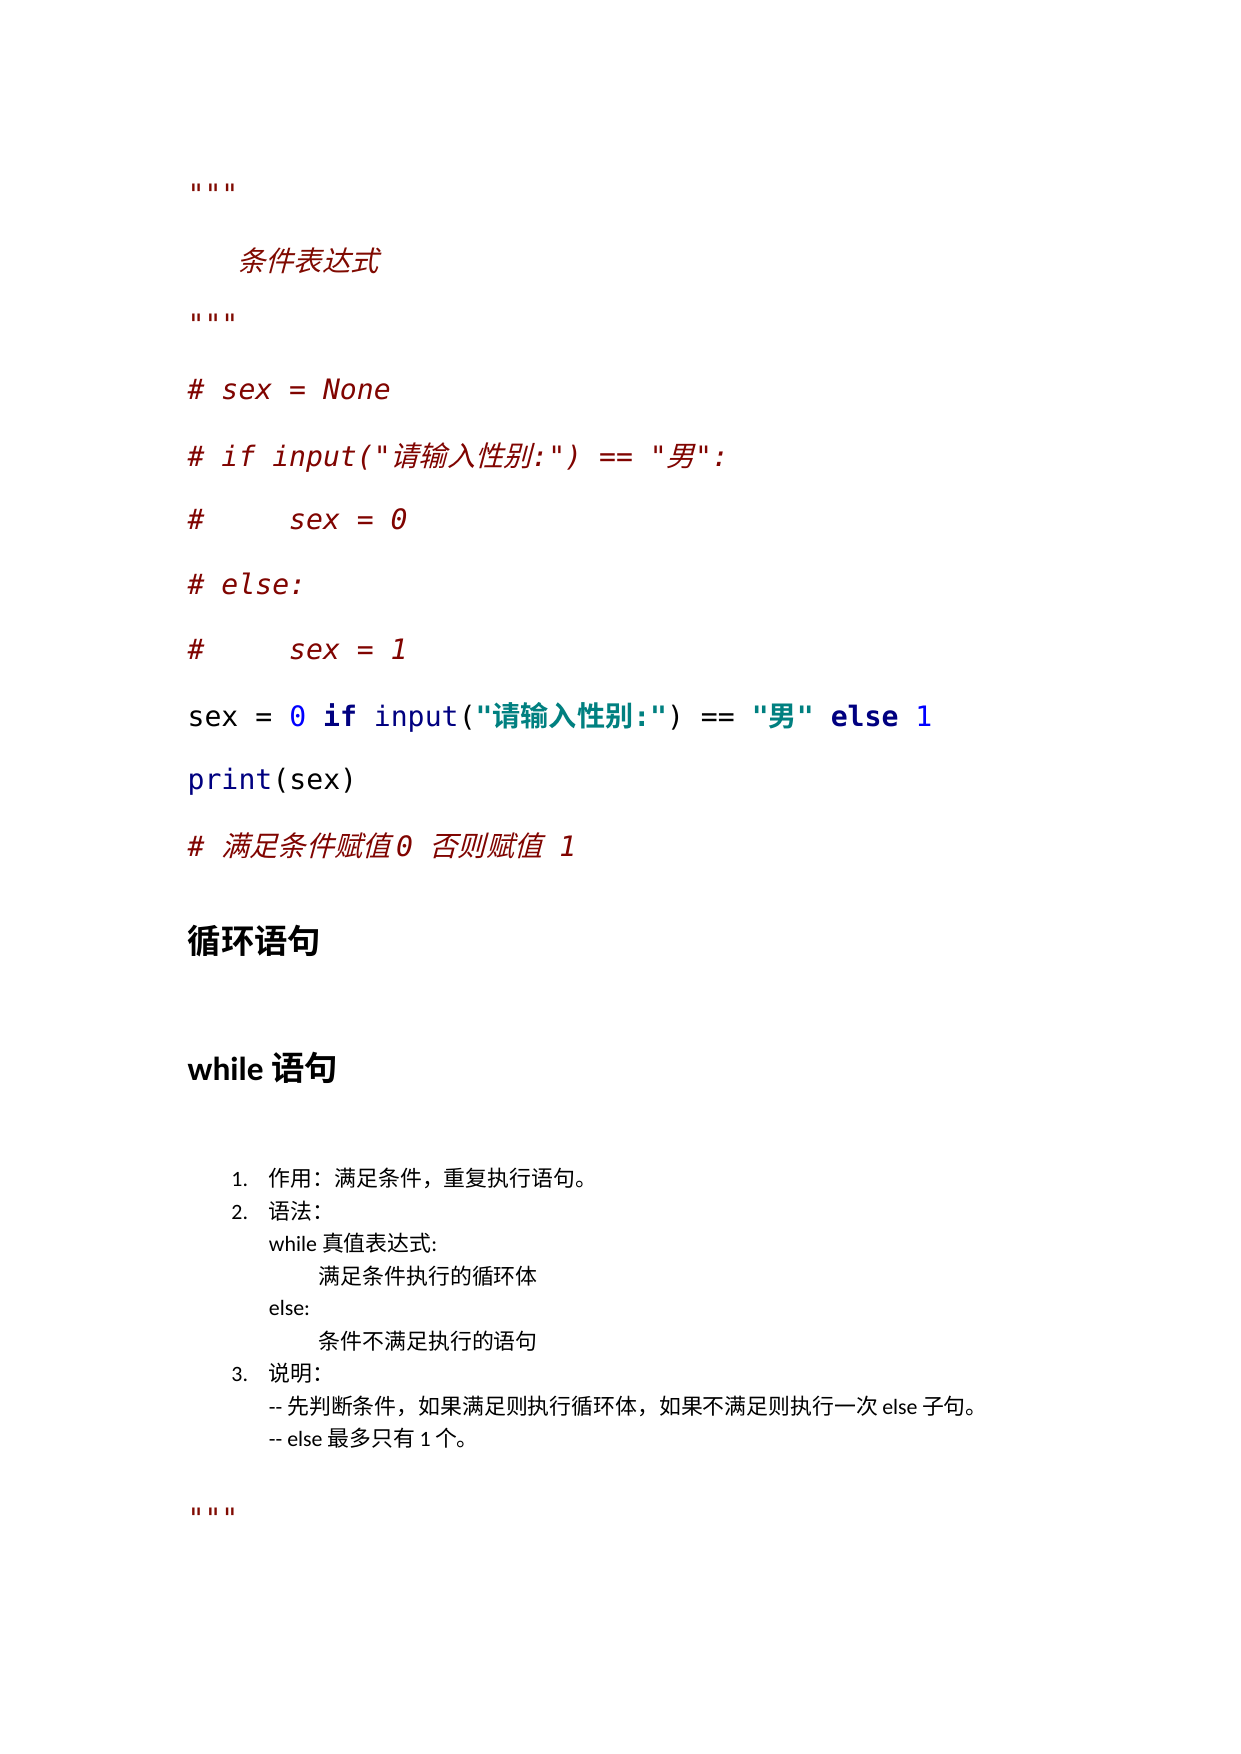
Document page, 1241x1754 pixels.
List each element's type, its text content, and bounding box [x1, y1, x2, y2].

text # sex = 1 [187, 617, 1053, 682]
text # if input("请输入性别:") == "男": [187, 422, 1053, 487]
list 满足条件执行的循环体 [269, 1258, 1053, 1291]
subtitle 循环语句 [187, 906, 1053, 971]
text """ [187, 292, 1053, 357]
list 语法： [231, 1193, 1053, 1226]
text # else: [187, 552, 1053, 617]
list while 真值表达式: [269, 1226, 1053, 1258]
text """ [187, 162, 1053, 227]
list else: [269, 1291, 1053, 1323]
text """ [187, 1486, 1053, 1551]
text 条件表达式 [187, 227, 1053, 292]
text sex = 0 if input("请输入性别:") == "男" else 1 [187, 682, 1053, 747]
subtitle while 语句 [187, 1034, 1053, 1099]
list 说明： [231, 1356, 1053, 1388]
list 条件不满足执行的语句 [269, 1323, 1053, 1356]
text -- else 最多只有1个。 [269, 1421, 1053, 1453]
text -- 先判断条件，如果满足则执行循环体，如果不满足则执行一次else子句。 [269, 1388, 1053, 1421]
text print(sex) [187, 747, 1053, 812]
list 作用：满足条件，重复执行语句。 [231, 1161, 1053, 1193]
text # sex = 0 [187, 487, 1053, 552]
text # sex = None [187, 357, 1053, 422]
text # 满足条件赋值0 否则赋值 1 [187, 812, 1053, 877]
